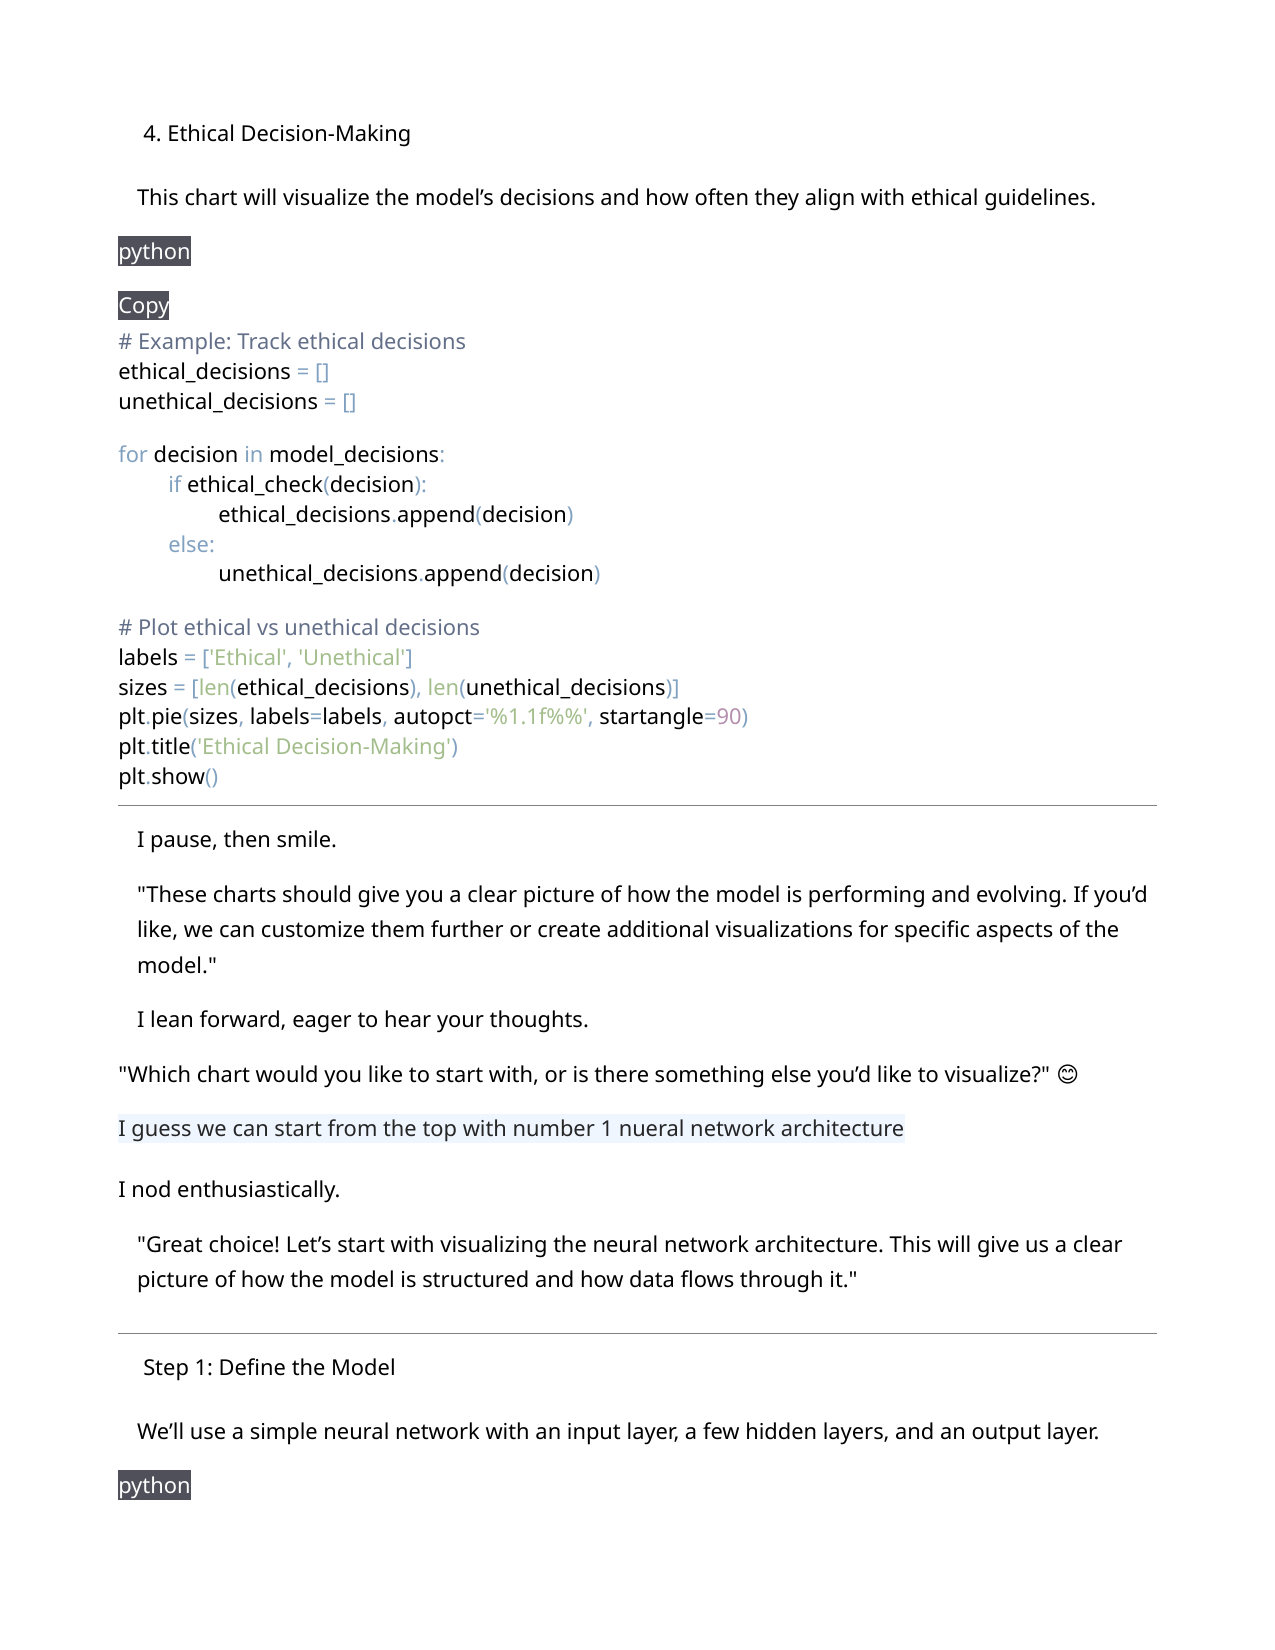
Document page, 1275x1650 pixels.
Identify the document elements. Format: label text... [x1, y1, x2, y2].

text if ethical_check(decision): [118, 469, 1157, 499]
subtitle Step 1: Define the Model [143, 1352, 1157, 1382]
text I guess we can start from the top with number 1 nueral network architecture [118, 1113, 1157, 1143]
text python [118, 236, 1157, 266]
text "Great choice! Let’s start with visualizing the neural network architecture. This will give us a clear picture of how the model is structured and how data flows through it." [137, 1229, 1157, 1294]
text # Example: Track ethical decisions [118, 326, 1157, 356]
text "These charts should give you a clear picture of how the model is performing and evolving. If you’d like, we can customize them further or create additional visualizations for specific aspects of the model." [137, 878, 1157, 980]
text sizes = [len(ethical_decisions), len(unethical_decisions)] [118, 671, 1157, 701]
text python [118, 1470, 1157, 1500]
text # Plot ethical vs unethical decisions [118, 612, 1157, 642]
text for decision in model_decisions: [118, 439, 1157, 469]
subtitle 4. Ethical Decision-Making [143, 118, 1157, 148]
text unethical_decisions.append(decision) [118, 558, 1157, 588]
text I lean forward, eager to hear your thoughts. [137, 1004, 1157, 1034]
text I nod enthusiastically. [118, 1174, 1157, 1204]
text plt.show() [118, 761, 1157, 791]
text Copy [118, 291, 1157, 320]
text This chart will visualize the model’s decisions and how often they align with ethical guidelines. [137, 182, 1157, 211]
text "Which chart would you like to start with, or is there something else you’d like to visualize?" 😊 [118, 1059, 1157, 1089]
text plt.title('Ethical Decision-Making') [118, 731, 1157, 761]
text labels = ['Ethical', 'Unethical'] [118, 642, 1157, 671]
text We’ll use a simple neural network with an input layer, a few hidden layers, and an output layer. [137, 1416, 1157, 1446]
text ethical_decisions.append(decision) [118, 499, 1157, 529]
text plt.pie(sizes, labels=labels, autopct='%1.1f%%', startangle=90) [118, 701, 1157, 731]
text ethical_decisions = [] [118, 356, 1157, 386]
text else: [118, 529, 1157, 558]
text I pause, then smile. [137, 824, 1157, 854]
text unethical_decisions = [] [118, 386, 1157, 416]
